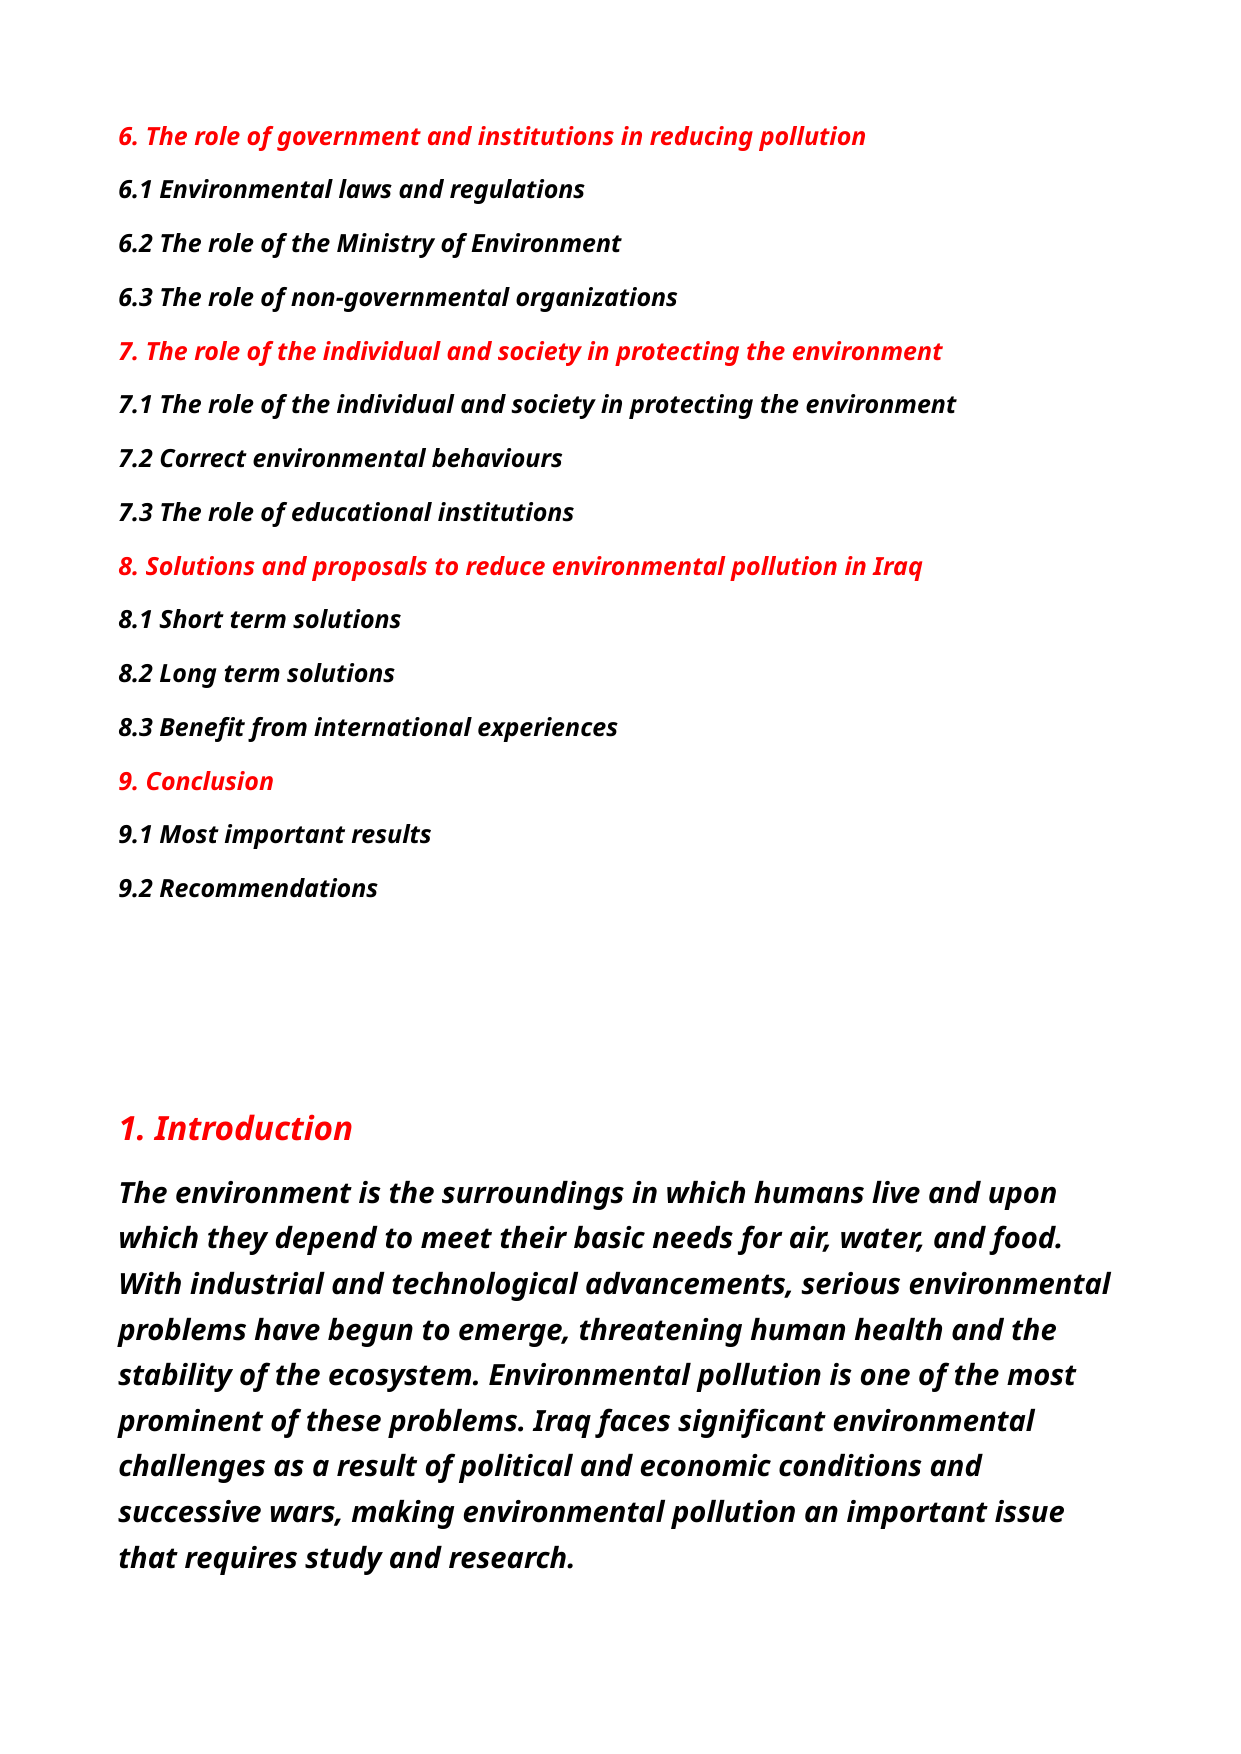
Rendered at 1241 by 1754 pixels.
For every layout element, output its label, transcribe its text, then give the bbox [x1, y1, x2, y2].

text 7.1 The role of the individual and society in protecting the environment [118, 387, 1122, 421]
text 6.3 The role of non-governmental organizations [118, 279, 1122, 313]
text 8.3 Benefit from international experiences [118, 709, 1122, 743]
text 6.1 Environmental laws and regulations [118, 172, 1122, 206]
text 7.2 Correct environmental behaviours [118, 441, 1122, 475]
text 7.3 The role of educational institutions [118, 494, 1122, 528]
text 7. The role of the individual and society in protecting the environment [118, 333, 1122, 367]
text 8. Solutions and proposals to reduce environmental pollution in Iraq [118, 548, 1122, 582]
text 8.1 Short term solutions [118, 602, 1122, 636]
text The environment is the surroundings in which humans live and upon which they depend to meet their basic needs for air, water, and food. With industrial and technological advancements, serious environmental problems have begun to emerge, threatening human health and the stability of the ecosystem. Environmental pollution is one of the most prominent of these problems. Iraq faces significant environmental challenges as a result of political and economic conditions and successive wars, making environmental pollution an important issue that requires study and research. [118, 1172, 1122, 1577]
text 6.2 The role of the Ministry of Environment [118, 226, 1122, 260]
text 9.1 Most important results [118, 817, 1122, 851]
text 6. The role of government and institutions in reducing pollution [118, 118, 1122, 152]
text 1. Introduction [118, 1105, 1122, 1151]
text 8.2 Long term solutions [118, 656, 1122, 690]
text 9.2 Recommendations [118, 871, 1122, 905]
text 9. Conclusion [118, 763, 1122, 797]
